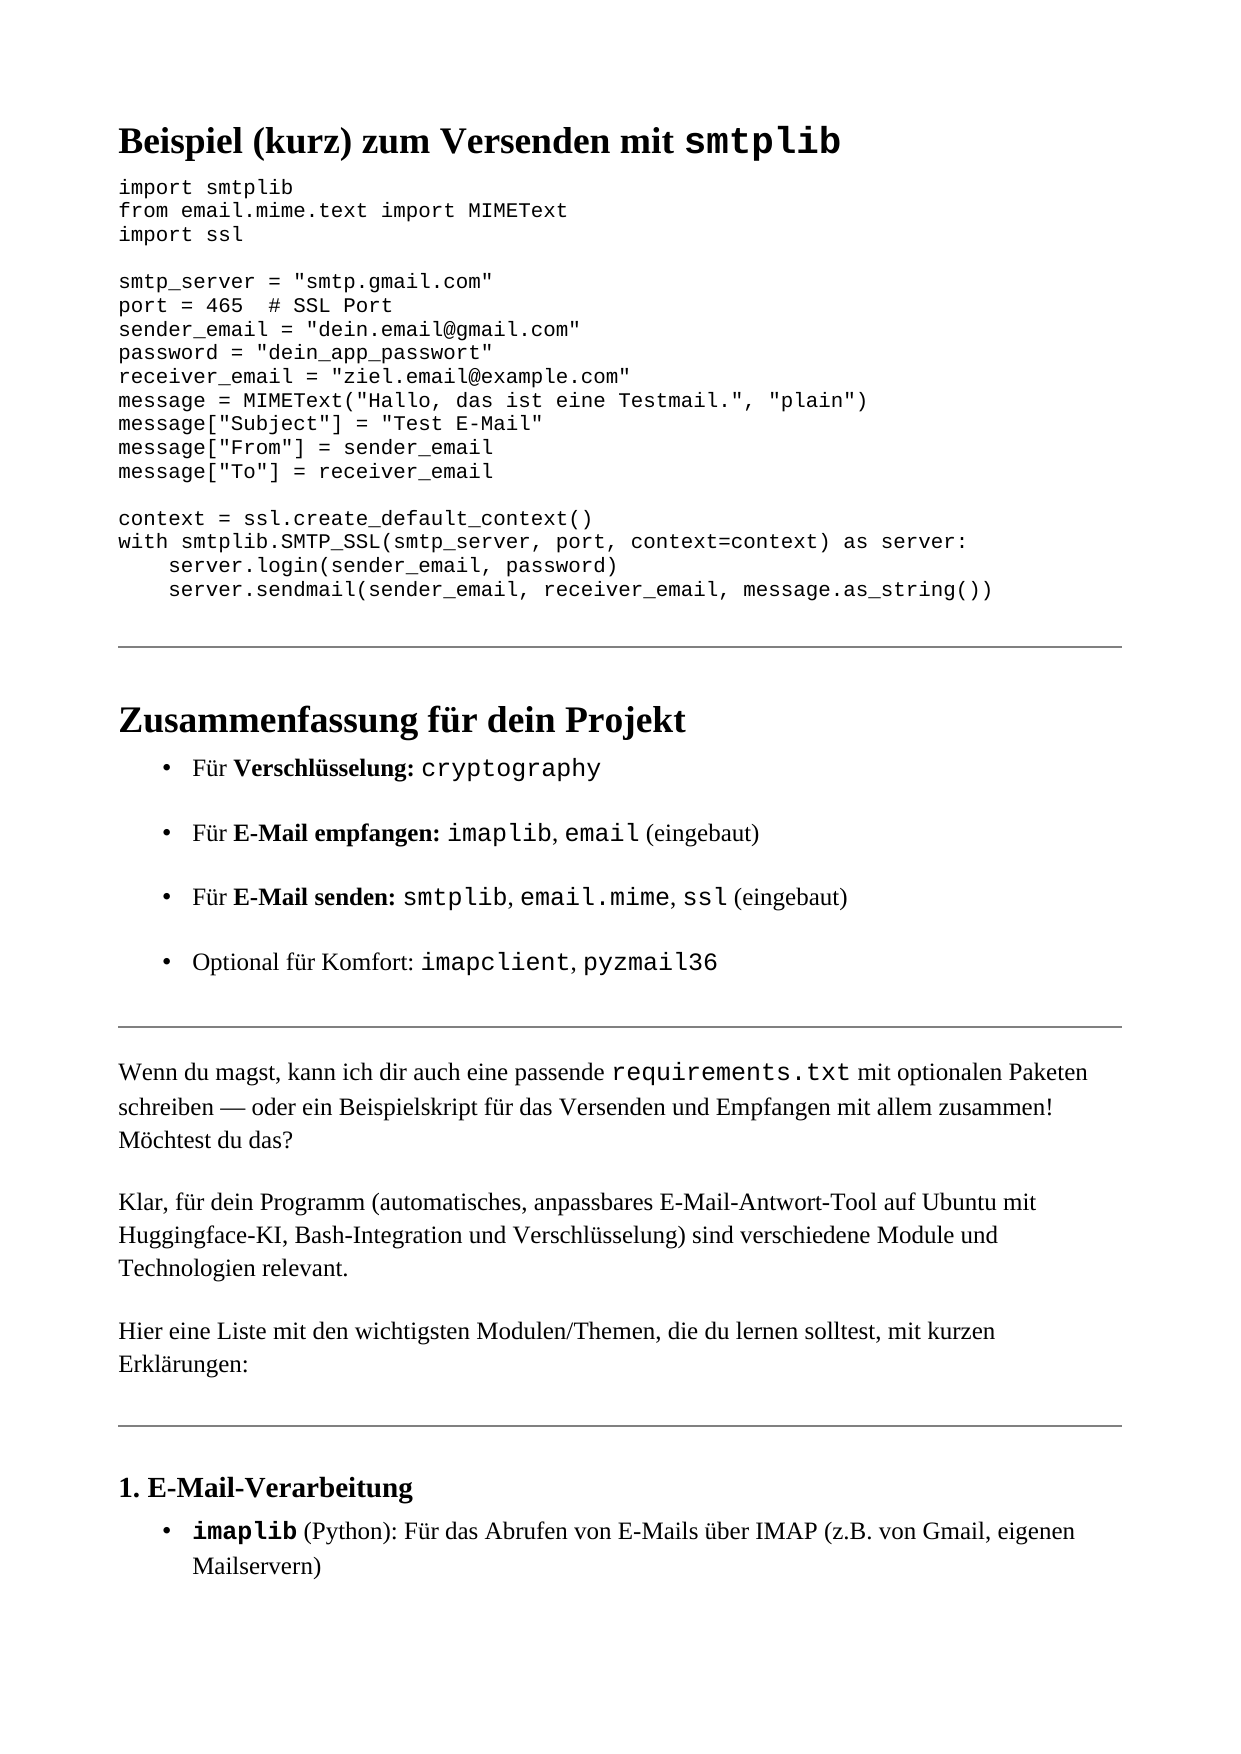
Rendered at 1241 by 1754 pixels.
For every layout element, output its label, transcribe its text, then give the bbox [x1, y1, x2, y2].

text import ssl [118, 224, 1122, 248]
subtitle Beispiel (kurz) zum Versenden mit smtplib [118, 118, 1122, 164]
text import smtplib [118, 177, 1122, 201]
text server.sendmail(sender_email, receiver_email, message.as_string()) [118, 579, 1122, 602]
list Für E-Mail senden: smtplib, email.mime, ssl (eingebaut) [162, 882, 1122, 913]
list Optional für Komfort: imapclient, pyzmail36 [162, 947, 1122, 978]
list imaplib (Python): Für das Abrufen von E-Mails über IMAP (z.B. von Gmail, eigenen Mailservern) [162, 1516, 1122, 1580]
subtitle Zusammenfassung für dein Projekt [118, 697, 1122, 740]
text from email.mime.text import MIMEText [118, 201, 1122, 224]
text port = 465 # SSL Port [118, 295, 1122, 319]
text Hier eine Liste mit den wichtigsten Modulen/Themen, die du lernen solltest, mit kurzen Erklärungen: [118, 1316, 1122, 1377]
text message = MIMEText("Hallo, das ist eine Testmail.", "plain") [118, 390, 1122, 413]
text message["To"] = receiver_email [118, 461, 1122, 484]
text Klar, für dein Programm (automatisches, anpassbares E-Mail-Antwort-Tool auf Ubuntu mit Huggingface-KI, Bash-Integration und Verschlüsselung) sind verschiedene Module und Technologien relevant. [118, 1187, 1122, 1282]
text with smtplib.SMTP_SSL(smtp_server, port, context=context) as server: [118, 532, 1122, 555]
text Wenn du magst, kann ich dir auch eine passende requirements.txt mit optionalen Paketen schreiben — oder ein Beispielskript für das Versenden und Empfangen mit allem zusammen! Möchtest du das? [118, 1057, 1122, 1153]
text smtp_server = "smtp.gmail.com" [118, 271, 1122, 295]
text context = ssl.create_default_context() [118, 508, 1122, 532]
subtitle 1. E-Mail-Verarbeitung [118, 1470, 1122, 1504]
text password = "dein_app_passwort" [118, 342, 1122, 366]
list Für Verschlüsselung: cryptography [162, 753, 1122, 783]
text server.login(sender_email, password) [118, 555, 1122, 579]
text message["Subject"] = "Test E-Mail" [118, 413, 1122, 437]
text sender_email = "dein.email@gmail.com" [118, 319, 1122, 342]
text receiver_email = "ziel.email@example.com" [118, 366, 1122, 390]
text message["From"] = sender_email [118, 437, 1122, 461]
list Für E-Mail empfangen: imaplib, email (eingebaut) [162, 818, 1122, 848]
